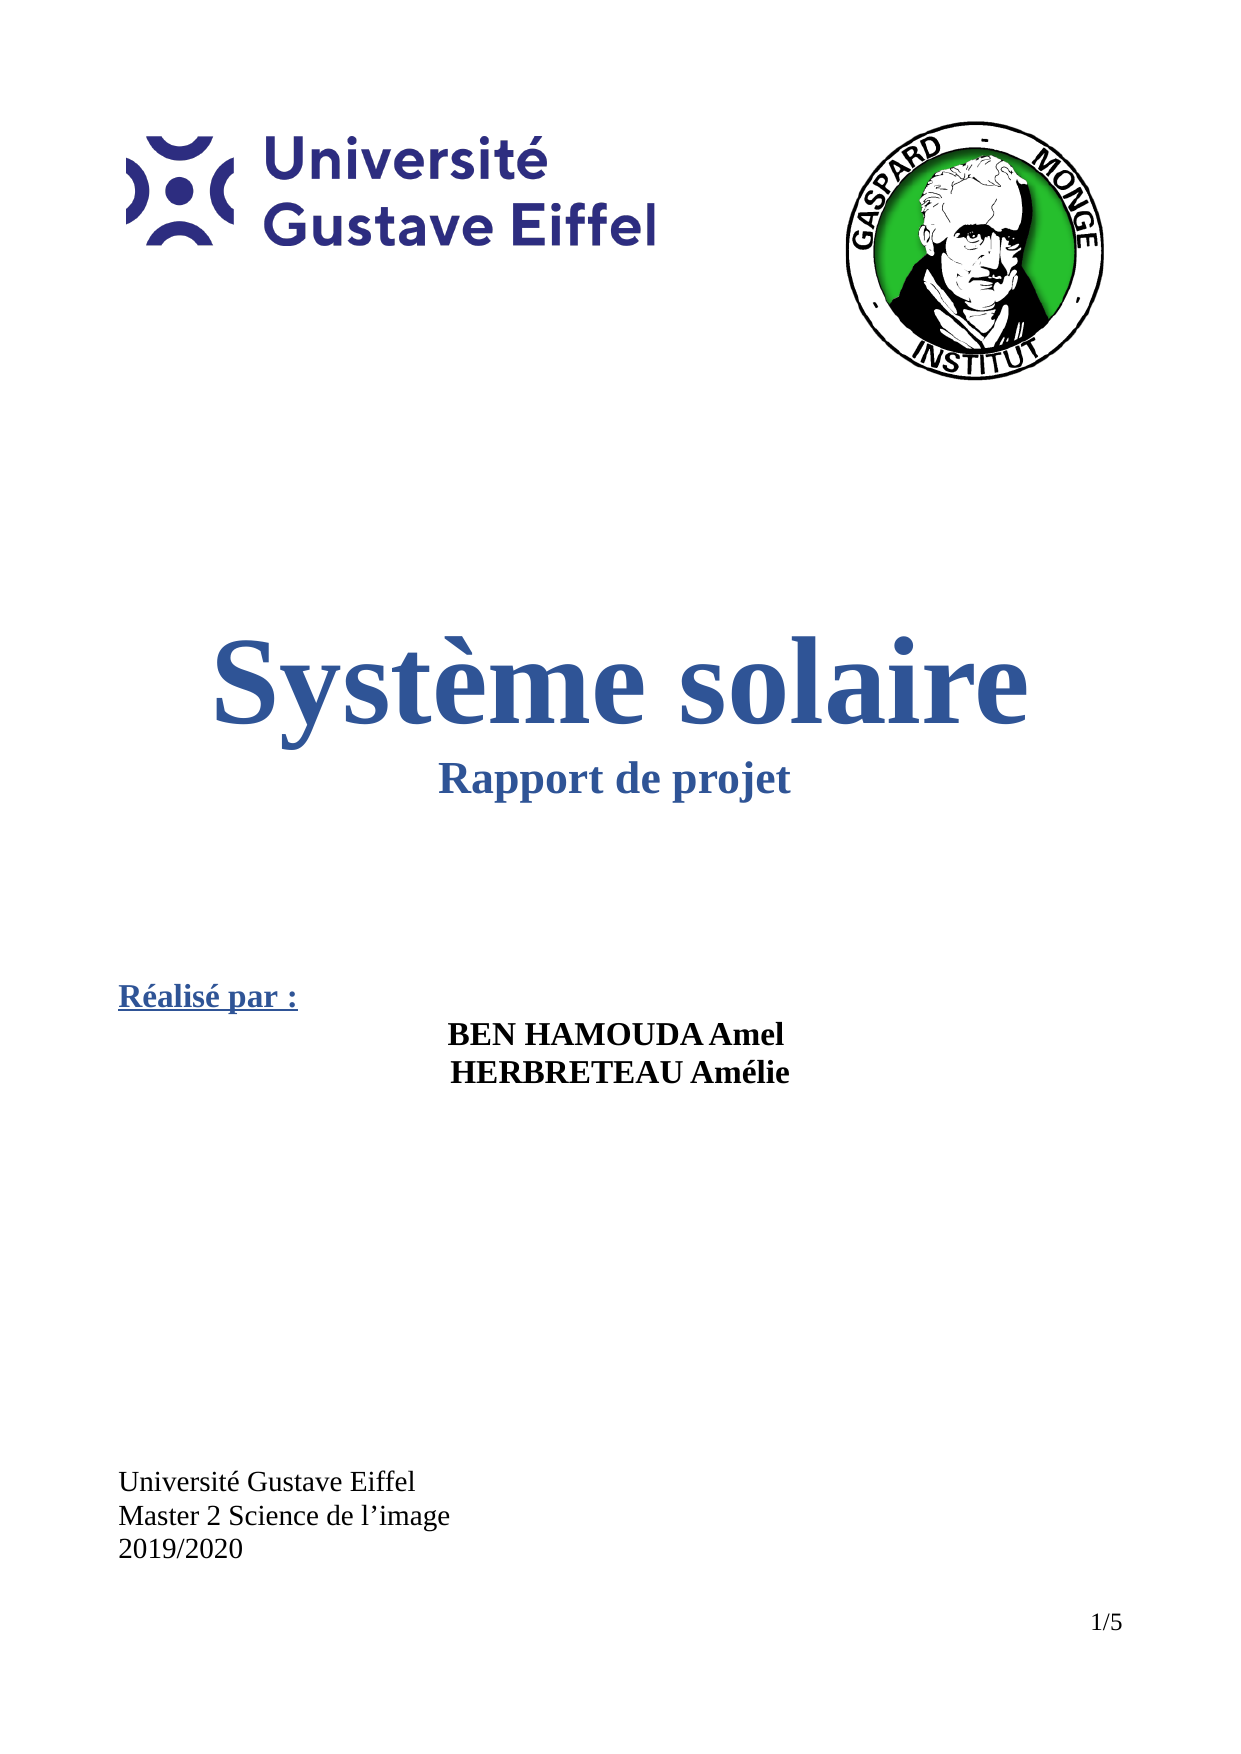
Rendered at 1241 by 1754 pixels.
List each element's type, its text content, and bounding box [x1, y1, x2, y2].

text Réalisé par : [118, 976, 1122, 1014]
picture [126, 136, 655, 246]
text Master 2 Science de l’image [118, 1498, 1122, 1532]
text Université Gustave Eiffel [118, 1464, 1122, 1498]
text Rapport de projet [118, 751, 1122, 803]
text Système solaire [118, 607, 1122, 751]
text HERBRETEAU Amélie [118, 1052, 1122, 1091]
text 2019/2020 [118, 1532, 1122, 1565]
text BEN HAMOUDA Amel [118, 1014, 1122, 1052]
picture [845, 121, 1117, 394]
